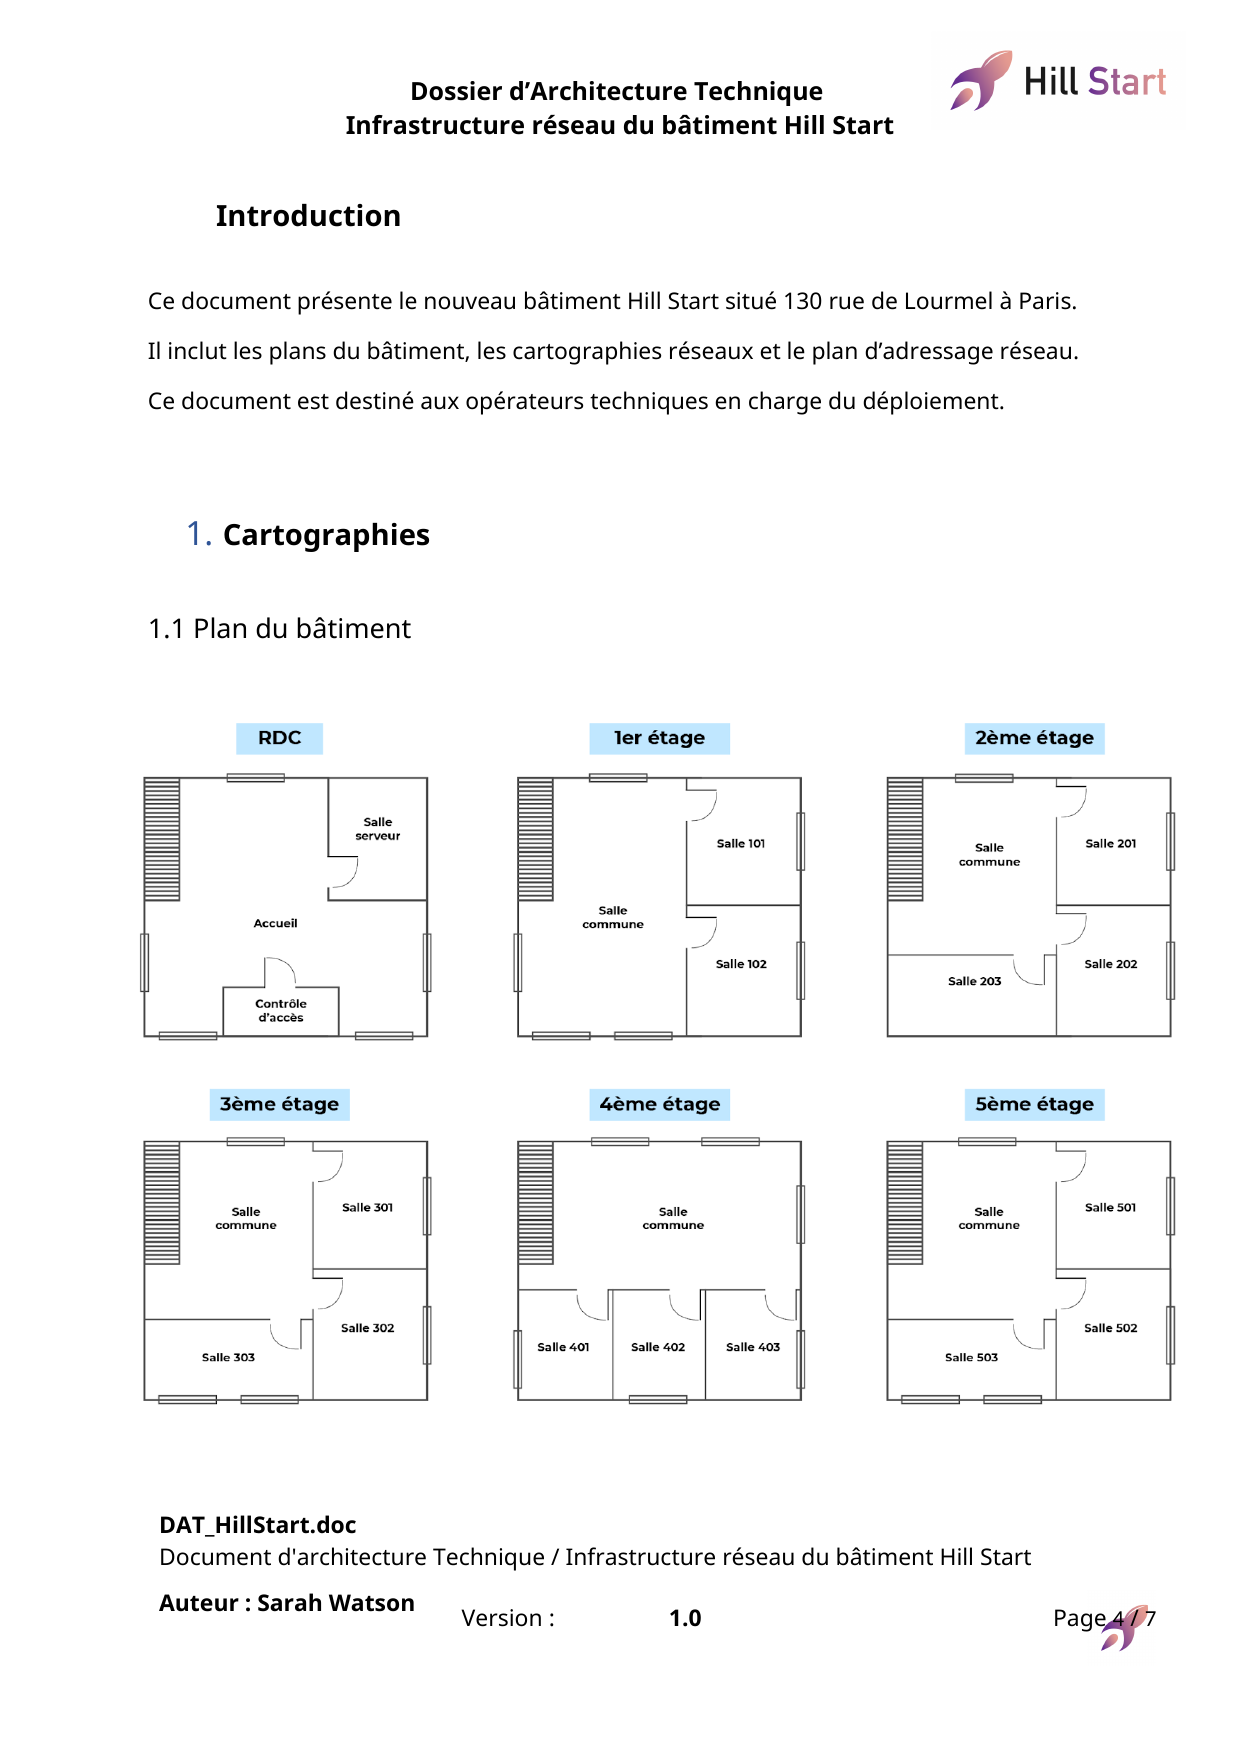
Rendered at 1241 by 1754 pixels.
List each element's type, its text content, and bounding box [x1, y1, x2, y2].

text Il inclut les plans du bâtiment, les cartographies réseaux et le plan d’adressage réseau. [148, 335, 1093, 366]
list Cartographies [185, 510, 1093, 556]
text Ce document présente le nouveau bâtiment Hill Start situé 130 rue de Lourmel à Paris. [148, 285, 1093, 316]
subtitle Introduction [148, 195, 1093, 234]
text Ce document est destiné aux opérateurs techniques en charge du déploiement. [148, 385, 1093, 416]
subtitle 1.1 Plan du bâtiment [148, 610, 1093, 647]
